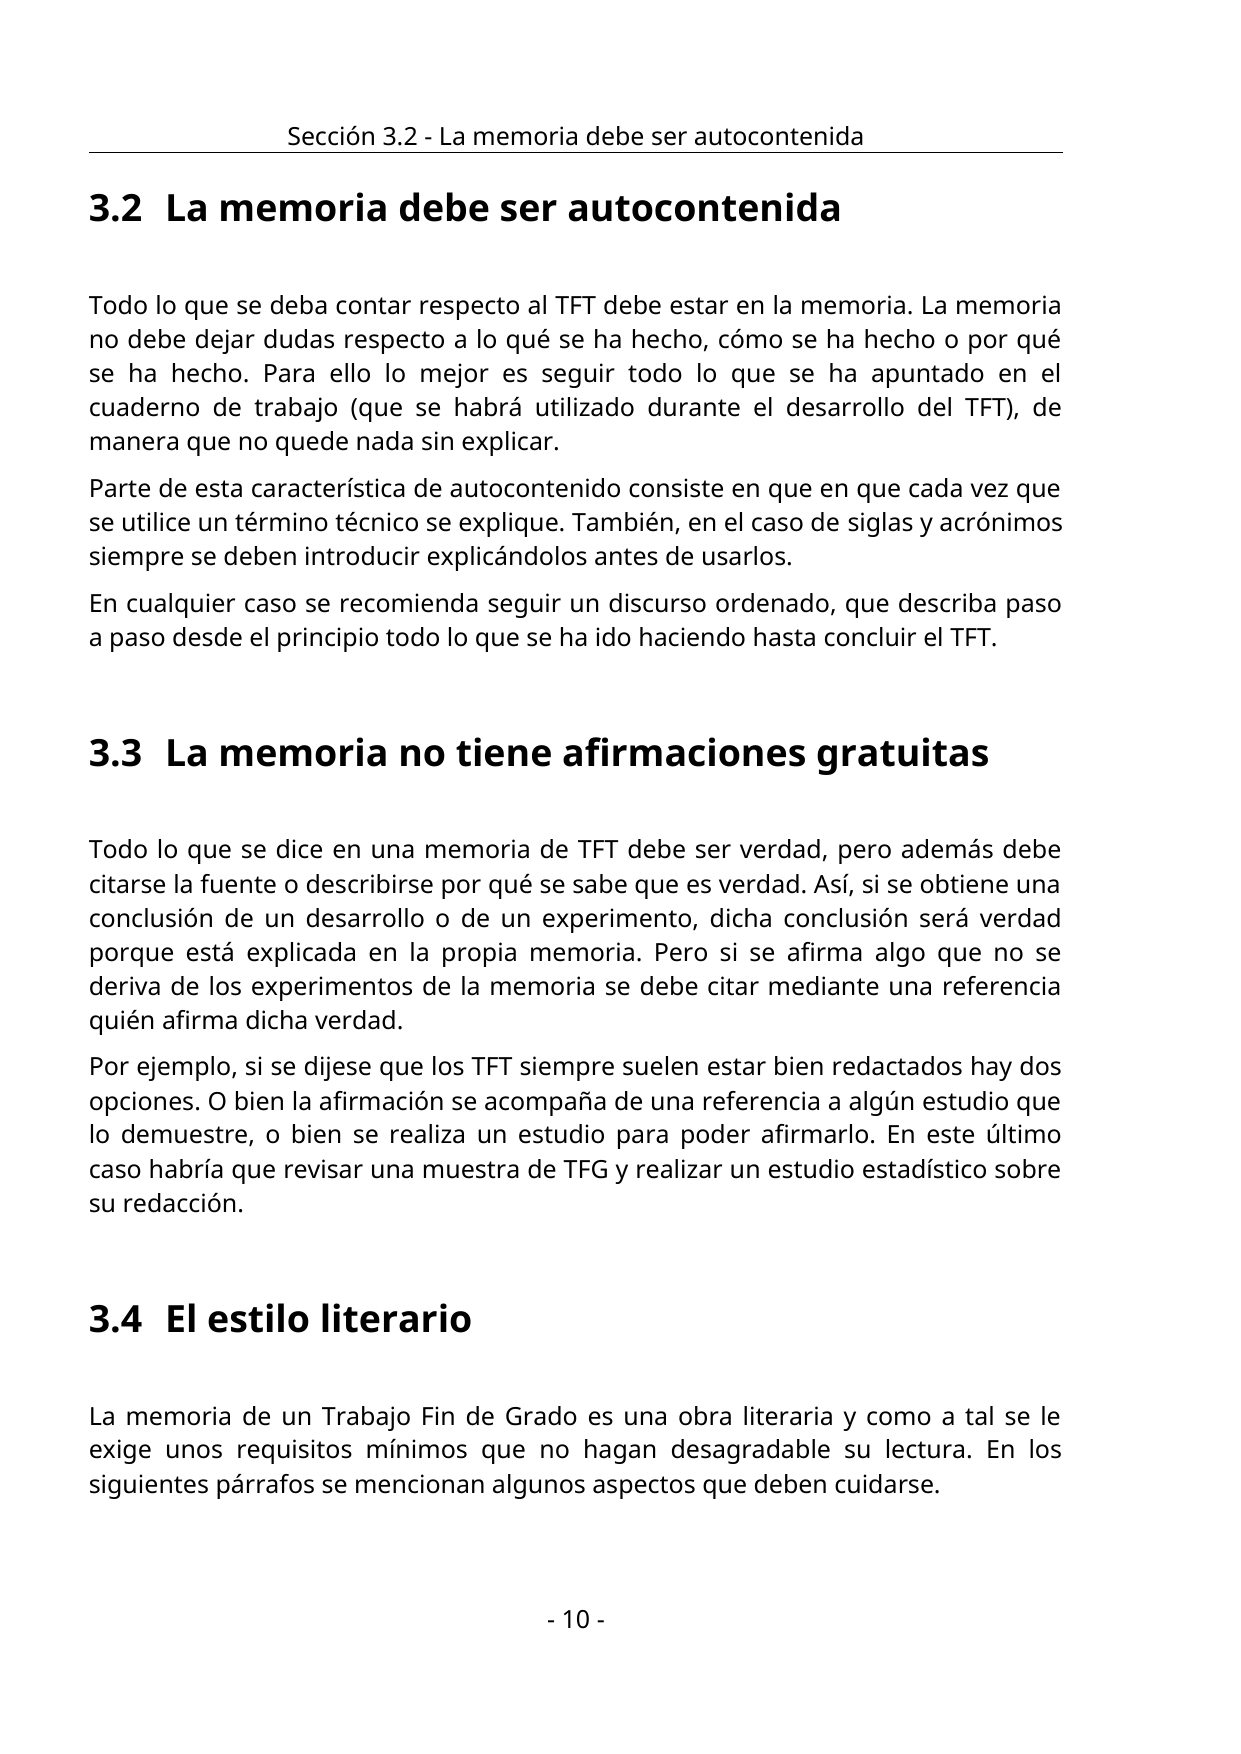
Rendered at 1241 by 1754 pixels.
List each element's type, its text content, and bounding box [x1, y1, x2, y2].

text Todo lo que se dice en una memoria de TFT debe ser verdad, pero además debe citarse la fuente o describirse por qué se sabe que es verdad. Así, si se obtiene una conclusión de un desarrollo o de un experimento, dicha conclusión será verdad porque está explicada en la propia memoria. Pero si se afirma algo que no se deriva de los experimentos de la memoria se debe citar mediante una referencia quién afirma dicha verdad. [88, 832, 1063, 1037]
text En cualquier caso se recomienda seguir un discurso ordenado, que describa paso a paso desde el principio todo lo que se ha ido haciendo hasta concluir el TFT. [88, 585, 1063, 653]
text La memoria de un Trabajo Fin de Grado es una obra literaria y como a tal se le exige unos requisitos mínimos que no hagan desagradable su lectura. En los siguientes párrafos se mencionan algunos aspectos que deben cuidarse. [88, 1398, 1063, 1500]
text Todo lo que se deba contar respecto al TFT debe estar en la memoria. La memoria no debe dejar dudas respecto a lo qué se ha hecho, cómo se ha hecho o por qué se ha hecho. Para ello lo mejor es seguir todo lo que se ha apuntado en el cuaderno de trabajo (que se habrá utilizado durante el desarrollo del TFT), de manera que no quede nada sin explicar. [88, 288, 1063, 458]
subtitle La memoria debe ser autocontenida [88, 182, 1063, 233]
subtitle La memoria no tiene afirmaciones gratuitas [88, 726, 1063, 777]
text Parte de esta característica de autocontenido consiste en que en que cada vez que se utilice un término técnico se explique. También, en el caso de siglas y acrónimos siempre se deben introducir explicándolos antes de usarlos. [88, 471, 1063, 573]
subtitle El estilo literario [88, 1292, 1063, 1343]
text Por ejemplo, si se dijese que los TFT siempre suelen estar bien redactados hay dos opciones. O bien la afirmación se acompaña de una referencia a algún estudio que lo demuestre, o bien se realiza un estudio para poder afirmarlo. En este último caso habría que revisar una muestra de TFG y realizar un estudio estadístico sobre su redacción. [88, 1049, 1063, 1219]
